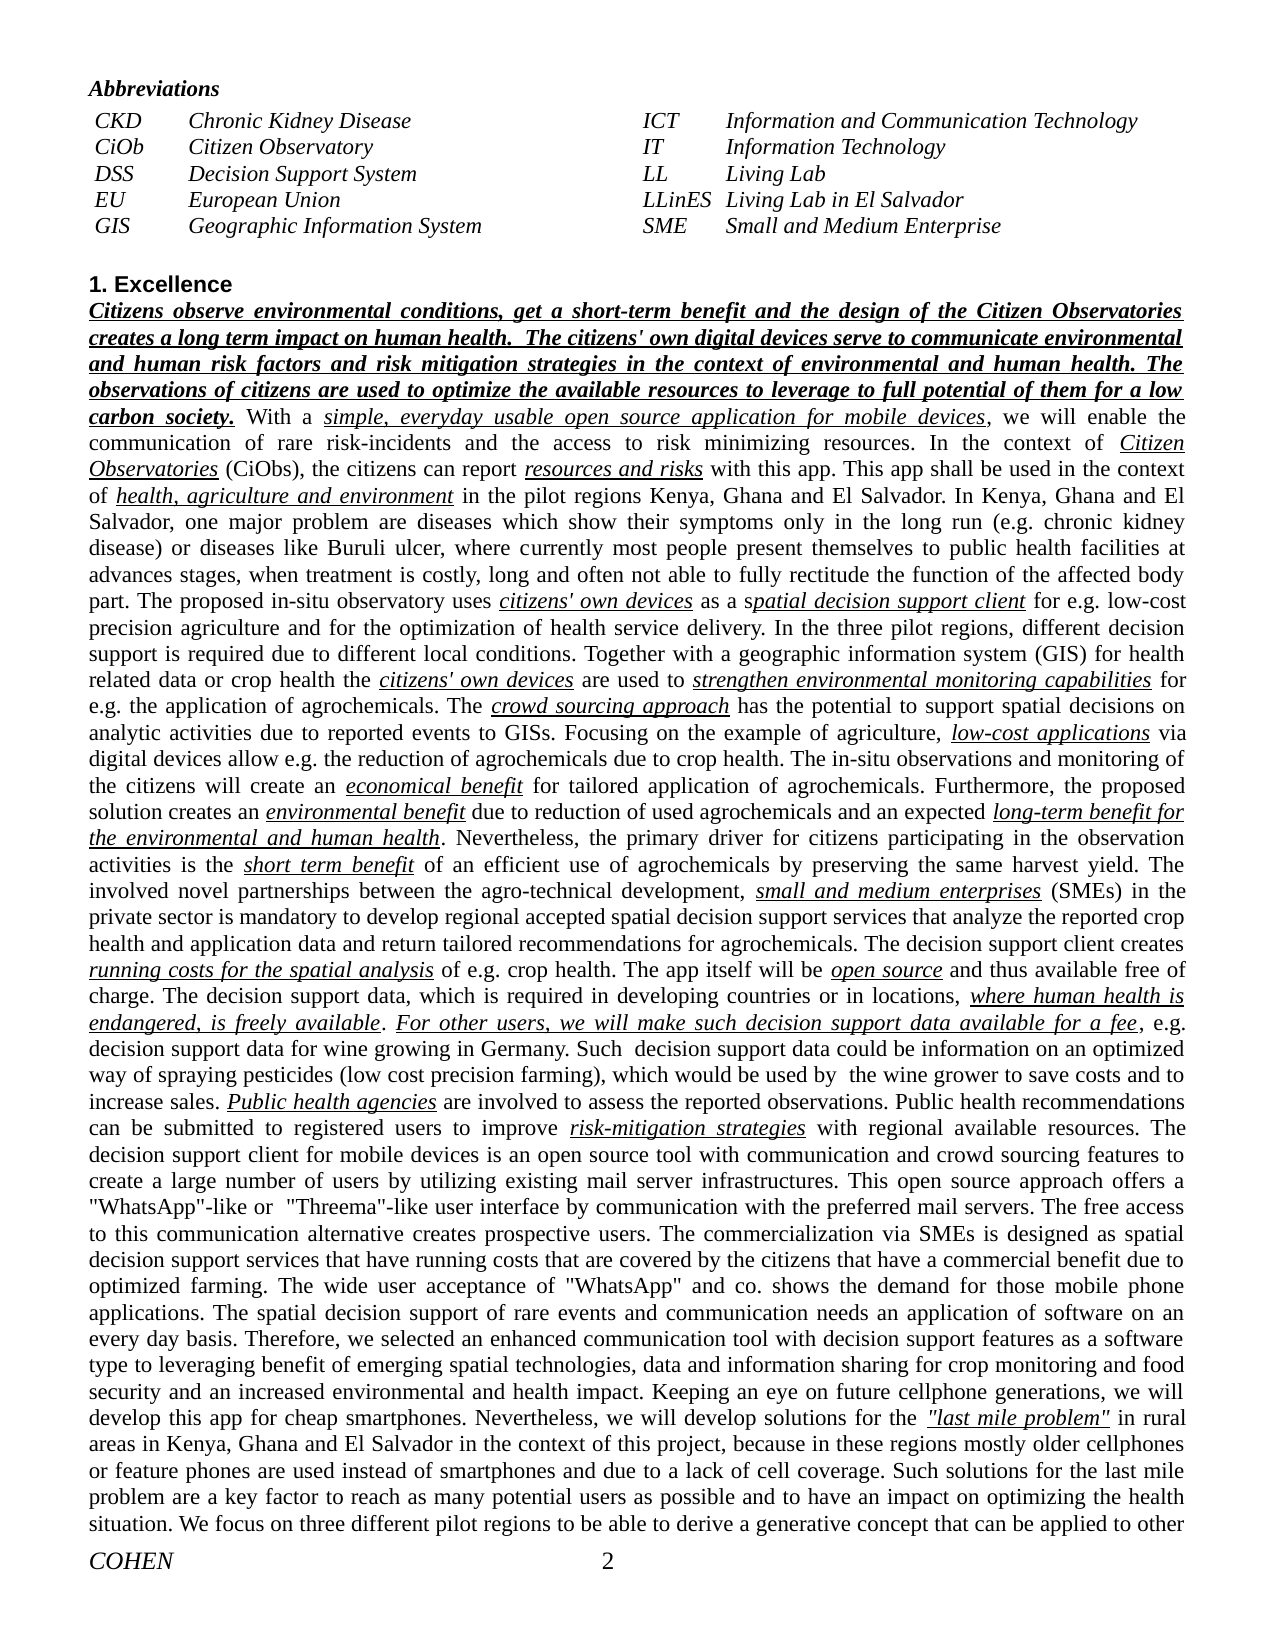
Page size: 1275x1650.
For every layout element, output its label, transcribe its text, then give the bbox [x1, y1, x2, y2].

text Citizens observe environmental conditions, get a short-term benefit and the design of the Citizen Observatories creates a long term impact on human health. The citizens' own digital devices serve to communicate environmental and human risk factors and risk mitigation strategies in the context of environmental and human health. The observations of citizens are used to optimize the available resources to leverage to full potential of them for a low carbon society. With a simple, everyday usable open source application for mobile devices, we will enable the communication of rare risk-incidents and the access to risk minimizing resources. In the context of Citizen Observatories (CiObs), the citizens can report resources and risks with this app. This app shall be used in the context of health, agriculture and environment in the pilot regions Kenya, Ghana and El Salvador. In Kenya, Ghana and El Salvador, one major problem are diseases which show their symptoms only in the long run (e.g. chronic kidney disease) or diseases like Buruli ulcer, where currently most people present themselves to public health facilities at advances stages, when treatment is costly, long and often not able to fully rectitude the function of the affected body part. The proposed in-situ observatory uses citizens' own devices as a spatial decision support client for e.g. low-cost precision agriculture and for the optimization of health service delivery. In the three pilot regions, different decision support is required due to different local conditions. Together with a geographic information system (GIS) for health related data or crop health the citizens' own devices are used to strengthen environmental monitoring capabilities for e.g. the application of agrochemicals. The crowd sourcing approach has the potential to support spatial decisions on analytic activities due to reported events to GISs. Focusing on the example of agriculture, low-cost applications via digital devices allow e.g. the reduction of agrochemicals due to crop health. The in-situ observations and monitoring of the citizens will create an economical benefit for tailored application of agrochemicals. Furthermore, the proposed solution creates an environmental benefit due to reduction of used agrochemicals and an expected long-term benefit for the environmental and human health. Nevertheless, the primary driver for citizens participating in the observation activities is the short term benefit of an efficient use of agrochemicals by preserving the same harvest yield. The involved novel partnerships between the agro-technical development, small and medium enterprises (SMEs) in the private sector is mandatory to develop regional accepted spatial decision support services that analyze the reported crop health and application data and return tailored recommendations for agrochemicals. The decision support client creates running costs for the spatial analysis of e.g. crop health. The app itself will be open source and thus available free of charge. The decision support data, which is required in developing countries or in locations, where human health is endangered, is freely available. For other users, we will make such decision support data available for a fee, e.g. decision support data for wine growing in Germany. Such decision support data could be information on an optimized way of spraying pesticides (low cost precision farming), which would be used by the wine grower to save costs and to increase sales. Public health agencies are involved to assess the reported observations. Public health recommendations can be submitted to registered users to improve risk-mitigation strategies with regional available resources. The decision support client for mobile devices is an open source tool with communication and crowd sourcing features to create a large number of users by utilizing existing mail server infrastructures. This open source approach offers a "WhatsApp"-like or "Threema"-like user interface by communication with the preferred mail servers. The free access to this communication alternative creates prospective users. The commercialization via SMEs is designed as spatial decision support services that have running costs that are covered by the citizens that have a commercial benefit due to optimized farming. The wide user acceptance of "WhatsApp" and co. shows the demand for those mobile phone applications. The spatial decision support of rare events and communication needs an application of software on an every day basis. Therefore, we selected an enhanced communication tool with decision support features as a software type to leveraging benefit of emerging spatial technologies, data and information sharing for crop monitoring and food security and an increased environmental and health impact. Keeping an eye on future cellphone generations, we will develop this app for cheap smartphones. Nevertheless, we will develop solutions for the "last mile problem" in rural areas in Kenya, Ghana and El Salvador in the context of this project, because in these regions mostly older cellphones or feature phones are used instead of smartphones and due to a lack of cell coverage. Such solutions for the last mile problem are a key factor to reach as many potential users as possible and to have an impact on optimizing the health situation. We focus on three different pilot regions to be able to derive a generative concept that can be applied to other [88, 297, 1186, 1536]
table_header CKD CiOb DSS EU GIS [89, 101, 182, 244]
table_header Information and Communication Technology Information Technology Living Lab Living Lab in El Salvador Small and Medium Enterprise [720, 101, 1187, 244]
table_header Chronic Kidney Disease Citizen Observatory Decision Support System European Union Geographic Information System [182, 101, 637, 244]
table_header ICT IT LL LLinES SME [637, 101, 720, 244]
text 1. Excellence [88, 271, 1186, 297]
text Abbreviations [88, 75, 1186, 101]
